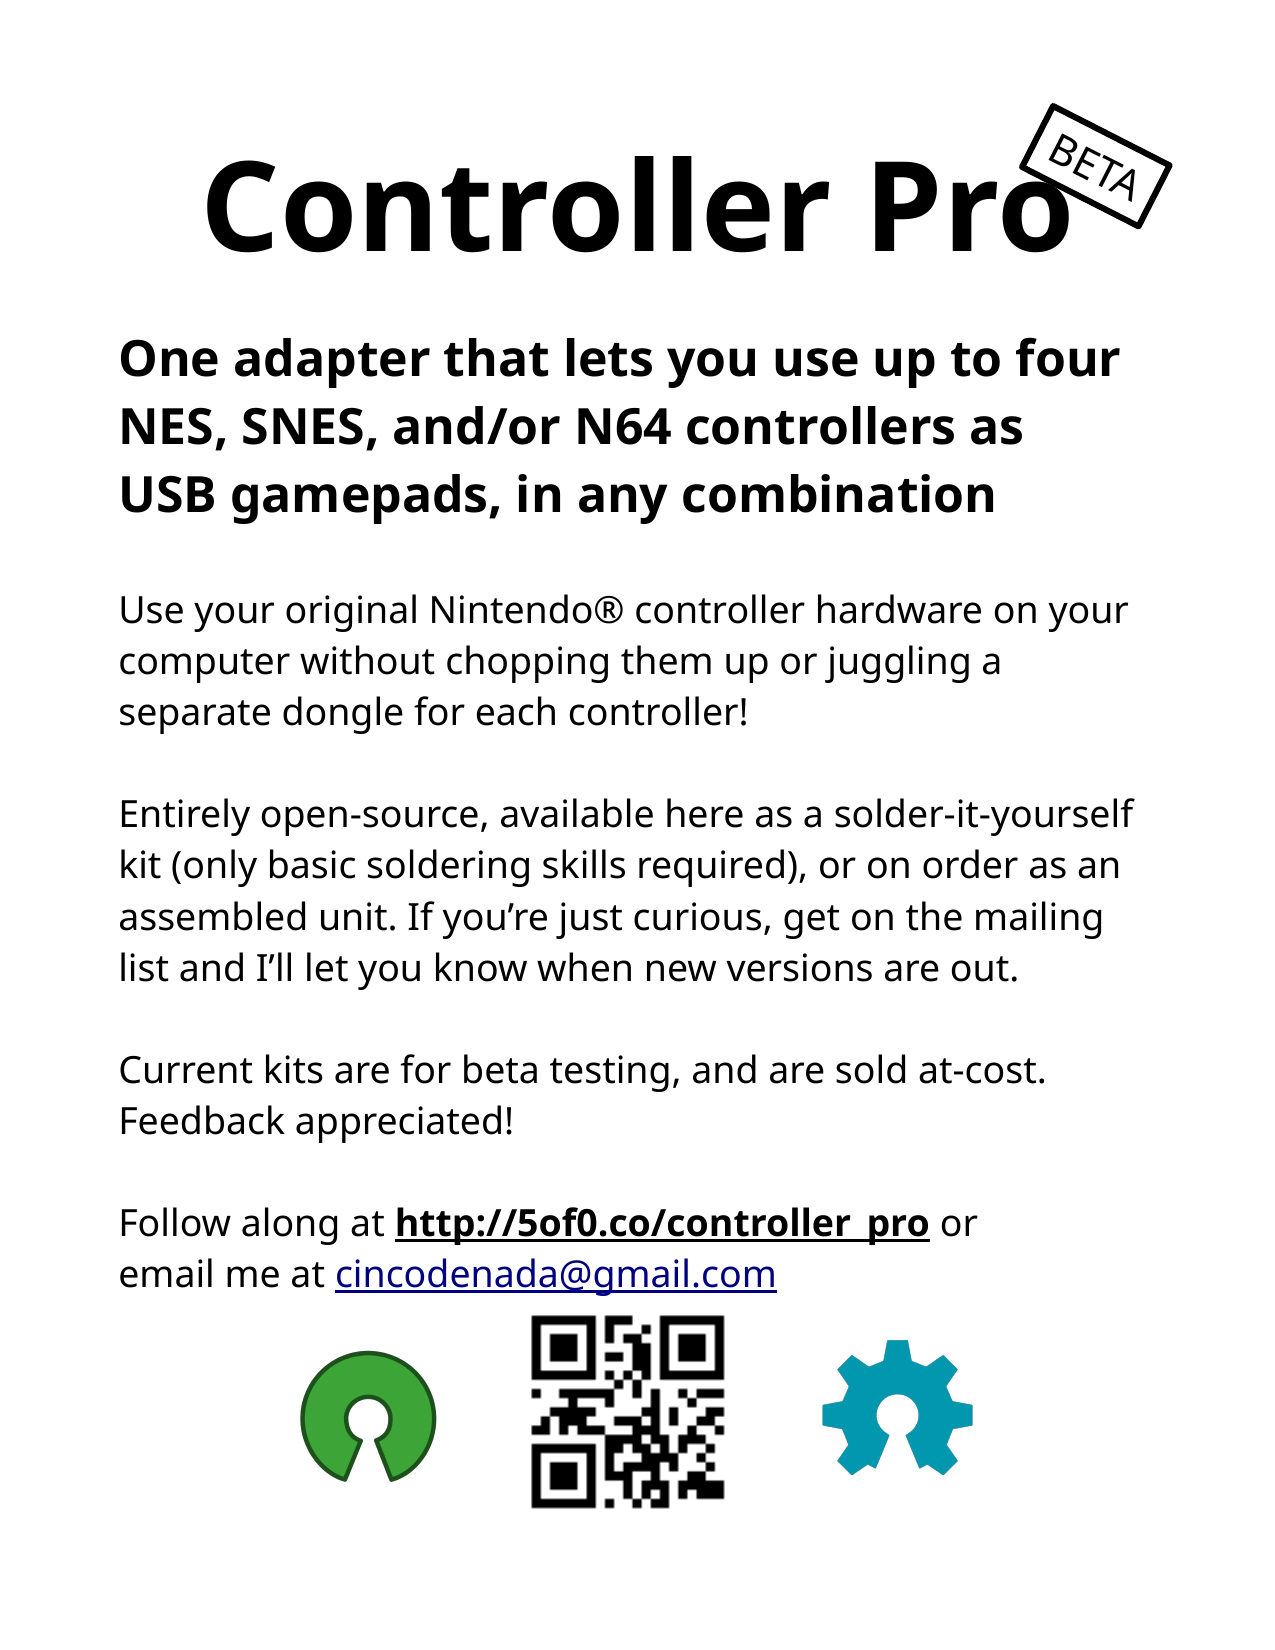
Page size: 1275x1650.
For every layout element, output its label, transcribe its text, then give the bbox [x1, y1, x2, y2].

text Current kits are for beta testing, and are sold at-cost. Feedback appreciated! [118, 1043, 1157, 1145]
picture [514, 1298, 743, 1527]
text One adapter that lets you use up to four NES, SNES, and/or N64 controllers as USB gamepads, in any combination [118, 322, 1157, 527]
text Entirely open-source, available here as a solder-it-yourself kit (only basic soldering skills required), or on order as an assembled unit. If you’re just curious, get on the mailing list and I’ll let you know when new versions are out. [118, 788, 1157, 992]
text Controller Pro [118, 118, 1157, 288]
text Use your original Nintendo® controller hardware on your computer without chopping them up or juggling a separate dongle for each controller! [118, 584, 1157, 737]
text Follow along at http://5of0.co/controller_pro or email me at cincodenada@gmail.com [118, 1196, 1157, 1298]
